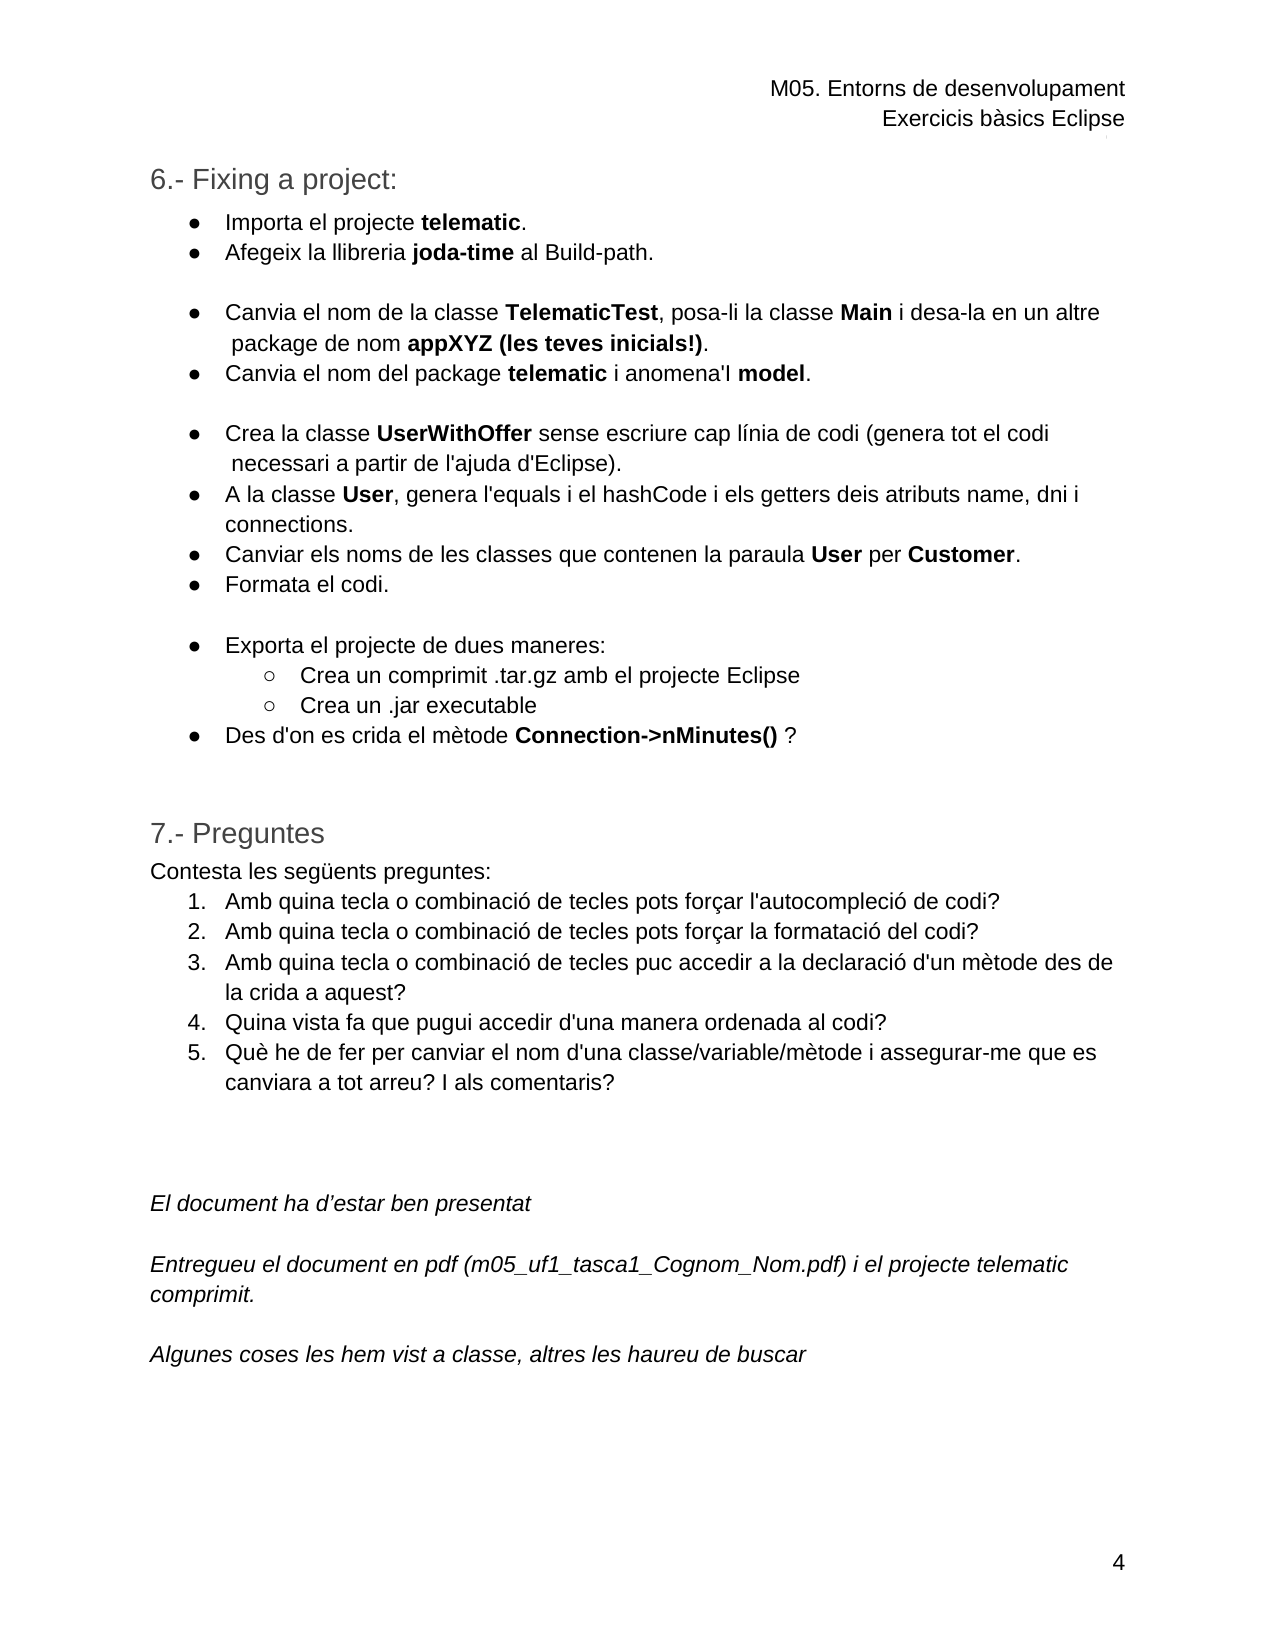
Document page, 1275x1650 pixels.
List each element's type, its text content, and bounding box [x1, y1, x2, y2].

list Amb quina tecla o combinació de tecles pots forçar la formatació del codi? [187, 918, 1125, 944]
list Importa el projecte telematic. [187, 209, 1125, 235]
text connections. [225, 511, 1125, 537]
text Contesta les següents preguntes: [150, 858, 1125, 884]
list Canviar els noms de les classes que contenen la paraula User per Customer. [187, 541, 1125, 567]
list Amb quina tecla o combinació de tecles pots forçar l'autocompleció de codi? [187, 888, 1125, 914]
list Crea un .jar executable [262, 692, 1125, 718]
list A la classe User, genera l'equals i el hashCode i els getters deis atributs name, dni i [187, 481, 1125, 507]
text necessari a partir de l'ajuda d'Eclipse). [225, 450, 1125, 477]
list Afegeix la llibreria joda-time al Build-path. [187, 239, 1125, 265]
list Exporta el projecte de dues maneres: [187, 632, 1125, 658]
list Des d'on es crida el mètode Connection->nMinutes() ? [187, 722, 1125, 748]
text Entregueu el document en pdf (m05_uf1_tasca1_Cognom_Nom.pdf) i el projecte telematic comprimit. [150, 1251, 1125, 1307]
list Quina vista fa que pugui accedir d'una manera ordenada al codi? [187, 1009, 1125, 1035]
list Què he de fer per canviar el nom d'una classe/variable/mètode i assegurar-me que es [187, 1039, 1125, 1065]
list Amb quina tecla o combinació de tecles puc accedir a la declaració d'un mètode des de la crida a aquest? [187, 948, 1125, 1005]
text canviara a tot arreu? I als comentaris? [225, 1069, 1125, 1096]
text package de nom appXYZ (les teves inicials!). [225, 329, 1125, 356]
list Canvia el nom del package telematic i anomena'I model. [187, 360, 1125, 386]
subtitle 6.- Fixing a project: [150, 162, 1125, 195]
list Canvia el nom de la classe TelematicTest, posa-li la classe Main i desa-la en un altre [187, 299, 1125, 326]
list Formata el codi. [187, 571, 1125, 597]
list Crea la classe UserWithOffer sense escriure cap línia de codi (genera tot el codi [187, 420, 1125, 446]
list Crea un comprimit .tar.gz amb el projecte Eclipse [262, 662, 1125, 688]
text Algunes coses les hem vist a classe, altres les haureu de buscar [150, 1341, 1125, 1367]
text El document ha d’estar ben presentat [150, 1190, 1125, 1216]
subtitle 7.- Preguntes [150, 816, 1125, 849]
